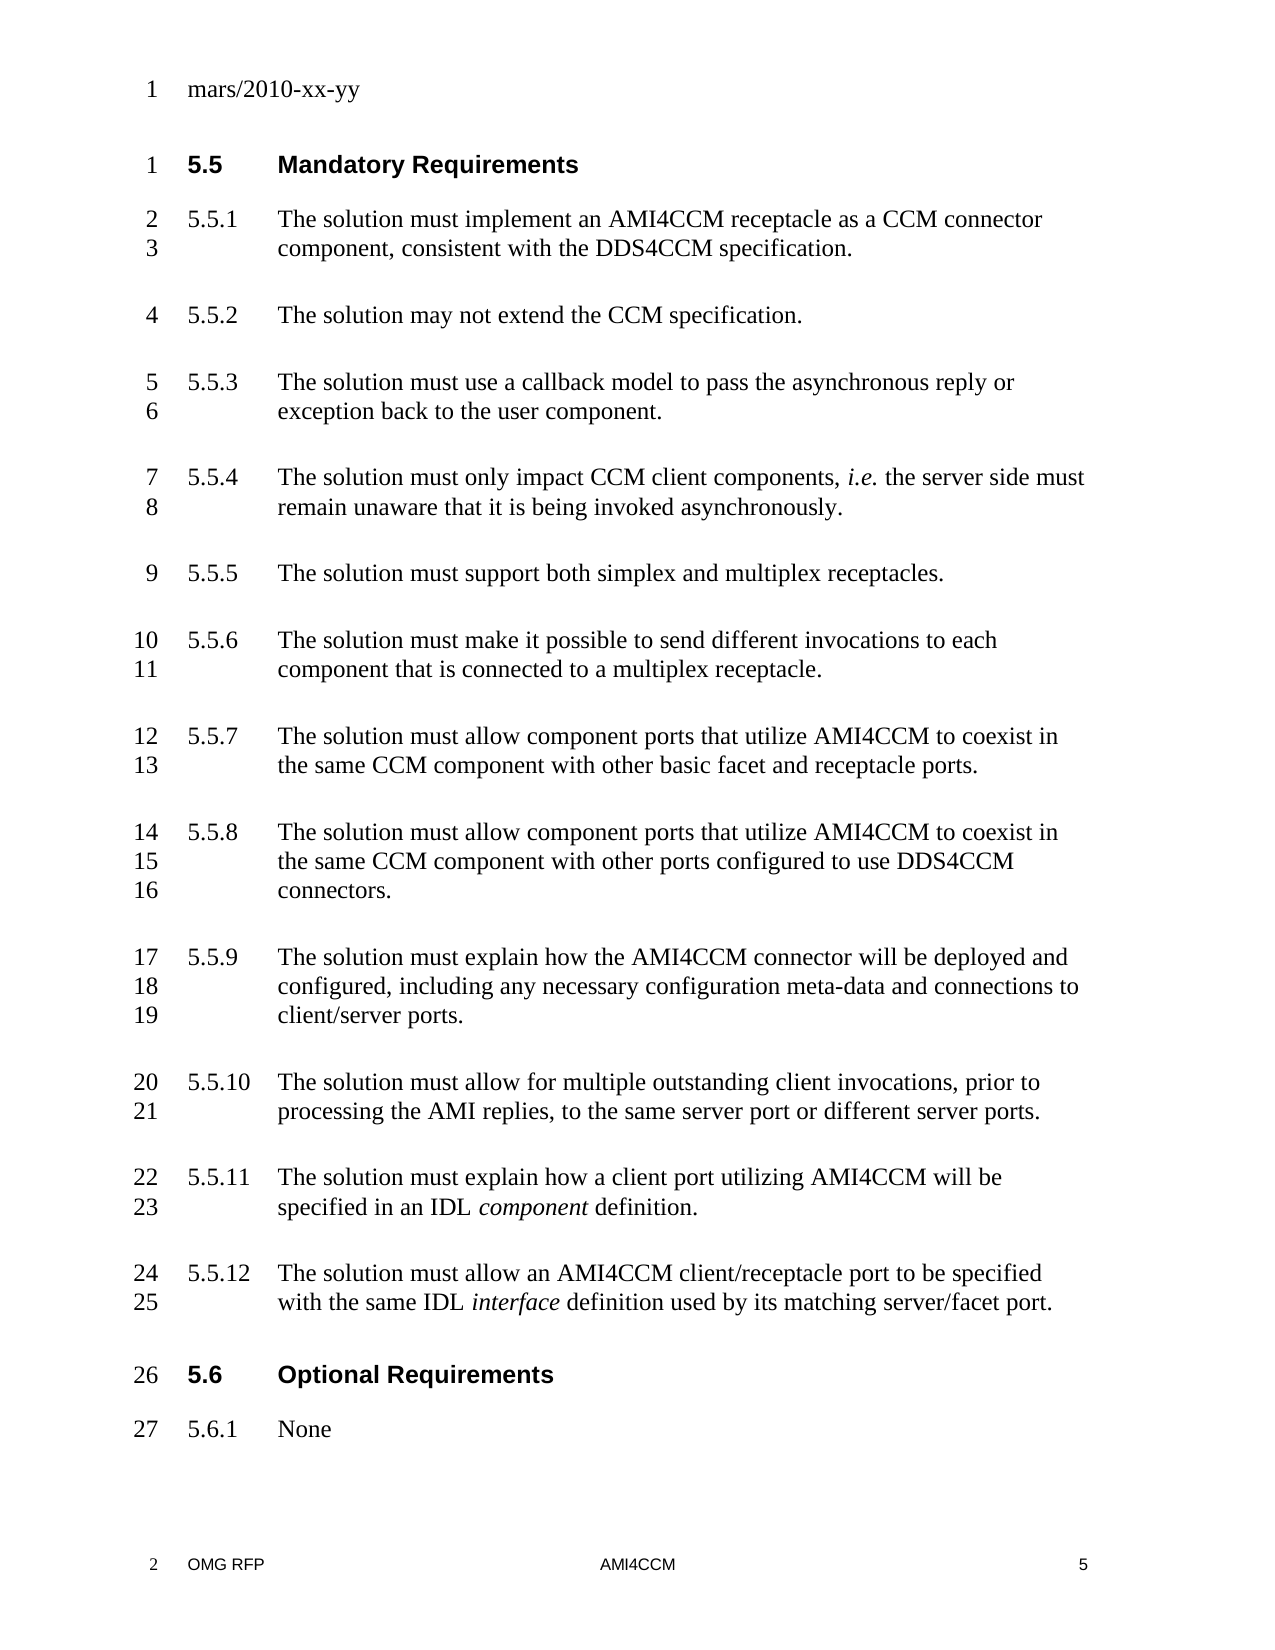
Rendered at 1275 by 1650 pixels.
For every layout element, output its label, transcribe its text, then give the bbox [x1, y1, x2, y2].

subtitle The solution must allow component ports that utilize AMI4CCM to coexist in the same CCM component with other ports configured to use DDS4CCM connectors. [187, 817, 1087, 904]
subtitle The solution may not extend the CCM specification. [187, 300, 1087, 329]
subtitle The solution must use a callback model to pass the asynchronous reply or exception back to the user component. [187, 367, 1087, 425]
subtitle The solution must only impact CCM client components, i.e. the server side must remain unaware that it is being invoked asynchronously. [187, 462, 1087, 521]
subtitle Mandatory Requirements [187, 150, 1087, 179]
subtitle The solution must explain how a client port utilizing AMI4CCM will be specified in an IDL component definition. [187, 1162, 1087, 1221]
subtitle The solution must implement an AMI4CCM receptacle as a CCM connector component, consistent with the DDS4CCM specification. [187, 204, 1087, 262]
subtitle The solution must allow an AMI4CCM client/receptacle port to be specified with the same IDL interface definition used by its matching server/facet port. [187, 1258, 1087, 1317]
subtitle The solution must make it possible to send different invocations to each component that is connected to a multiplex receptacle. [187, 625, 1087, 683]
subtitle The solution must allow for multiple outstanding client invocations, prior to processing the AMI replies, to the same server port or different server ports. [187, 1067, 1087, 1125]
subtitle The solution must allow component ports that utilize AMI4CCM to coexist in the same CCM component with other basic facet and receptacle ports. [187, 721, 1087, 779]
subtitle The solution must explain how the AMI4CCM connector will be deployed and configured, including any necessary configuration meta-data and connections to client/server ports. [187, 942, 1087, 1029]
